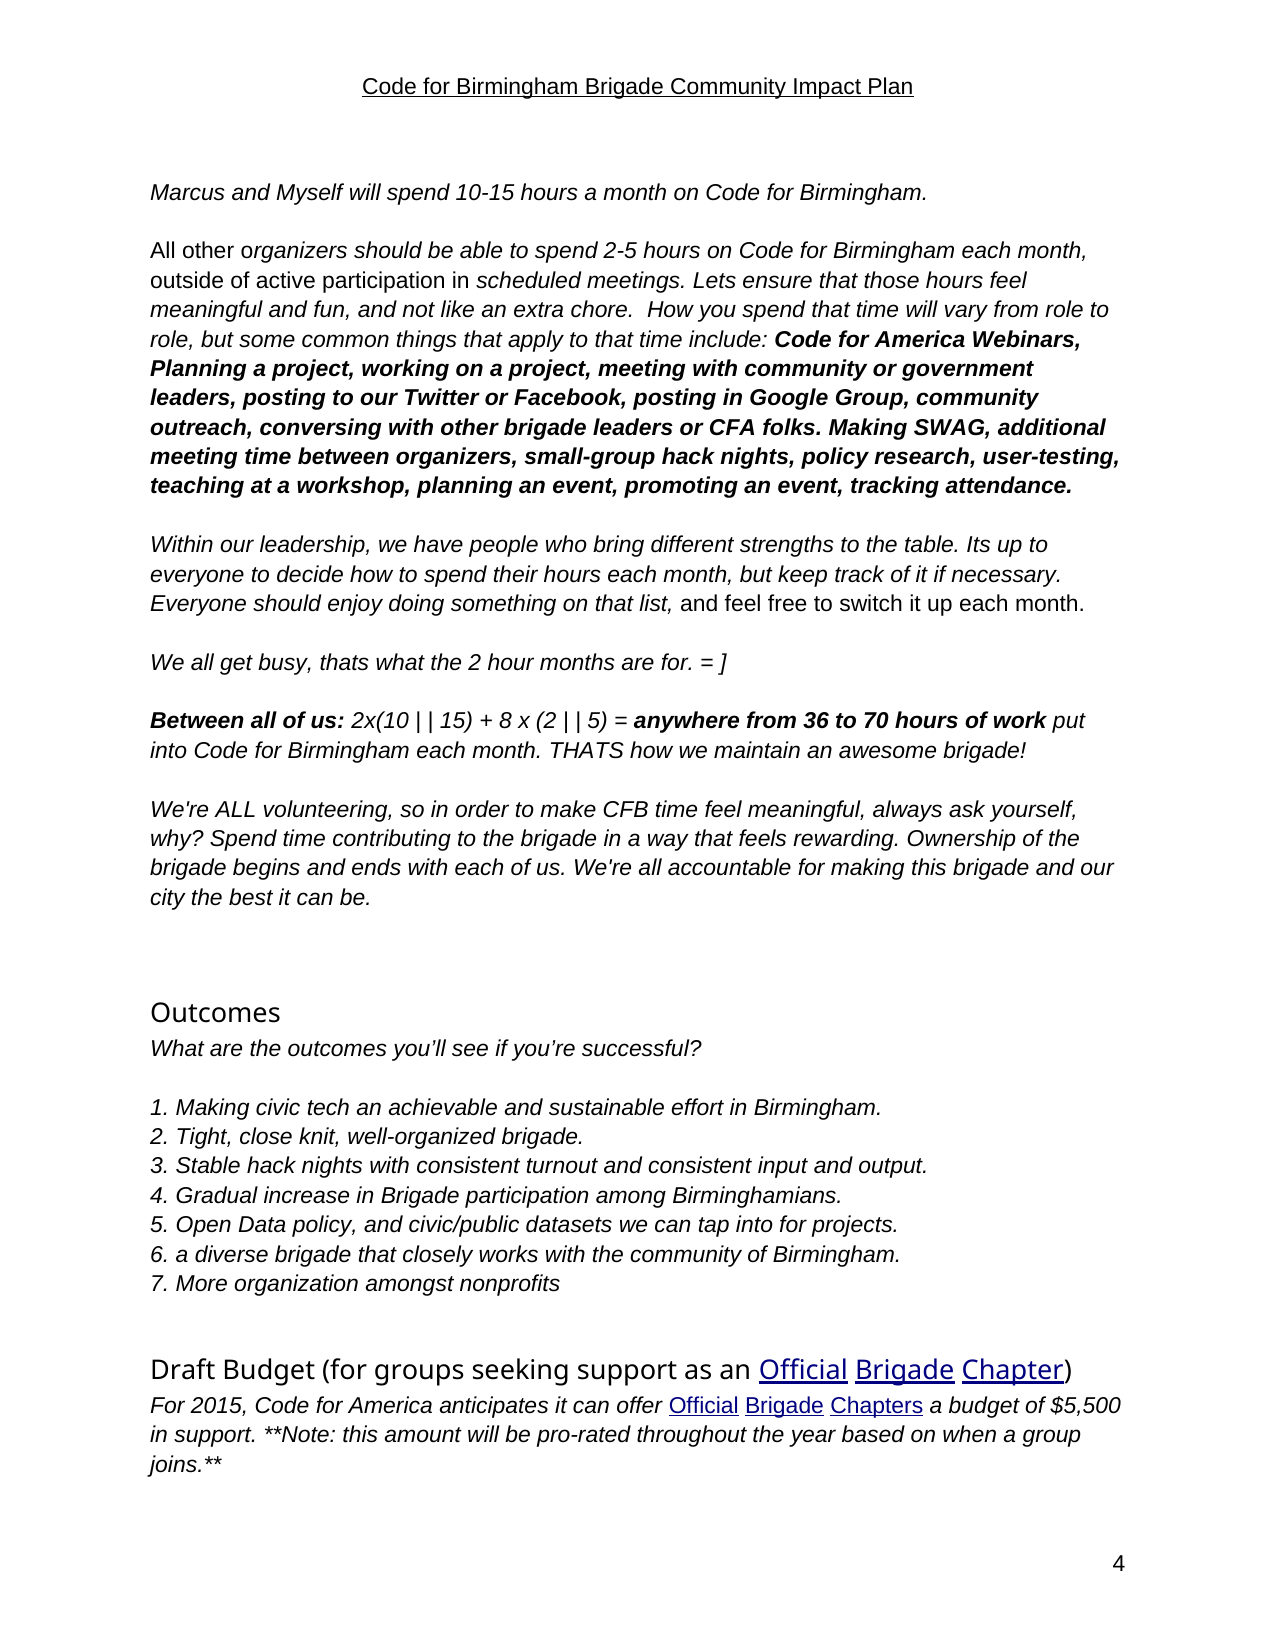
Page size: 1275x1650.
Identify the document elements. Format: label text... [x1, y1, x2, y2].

text Between all of us: 2x(10 | | 15) + 8 x (2 | | 5) = anywhere from 36 to 70 hours of work put into Code for Birmingham each month. THATS how we maintain an awesome brigade! [150, 708, 1125, 763]
text All other organizers should be able to spend 2-5 hours on Code for Birmingham each month, outside of active participation in scheduled meetings. Lets ensure that those hours feel meaningful and fun, and not like an extra chore. How you spend that time will vary from role to role, but some common things that apply to that time include: Code for America Webinars, Planning a project, working on a project, meeting with community or government leaders, posting to our Twitter or Facebook, posting in Google Group, community outreach, conversing with other brigade leaders or CFA folks. Making SWAG, additional meeting time between organizers, small-group hack nights, policy research, user-testing, teaching at a workshop, planning an event, promoting an event, tracking attendance. [150, 238, 1125, 499]
text For 2015, Code for America anticipates it can offer Official Brigade Chapters a budget of $5,500 in support. **Note: this amount will be pro-rated throughout the year based on when a group joins.** [150, 1393, 1125, 1477]
subtitle Outcomes [150, 993, 1125, 1030]
text Marcus and Myself will spend 10-15 hours a month on Code for Birmingham. [150, 179, 1125, 205]
text We're ALL volunteering, so in order to make CFB time feel meaningful, always ask yourself, why? Spend time contributing to the brigade in a way that feels rewarding. Ownership of the brigade begins and ends with each of us. We're all accountable for making this brigade and our city the best it can be. [150, 796, 1125, 910]
subtitle Draft Budget (for groups seeking support as an Official Brigade Chapter) [150, 1350, 1125, 1387]
text 1. Making civic tech an achievable and sustainable effort in Birmingham. [150, 1094, 1125, 1120]
text 3. Stable hack nights with consistent turnout and consistent input and output. [150, 1153, 1125, 1179]
text We all get busy, thats what the 2 hour months are for. = ] [150, 649, 1125, 675]
text 7. More organization amongst nonprofits [150, 1271, 1125, 1296]
text Within our leadership, we have people who bring different strengths to the table. Its up to everyone to decide how to spend their hours each month, but keep track of it if necessary. Everyone should enjoy doing something on that list, and feel free to switch it up each month. [150, 532, 1125, 616]
text What are the outcomes you’ll see if you’re successful? [150, 1036, 1125, 1061]
text 2. Tight, close knit, well-organized brigade. [150, 1124, 1125, 1149]
text 5. Open Data policy, and civic/public datasets we can tap into for projects. [150, 1212, 1125, 1238]
text 4. Gradual increase in Brigade participation among Birminghamians. [150, 1183, 1125, 1208]
text 6. a diverse brigade that closely works with the community of Birmingham. [150, 1241, 1125, 1267]
